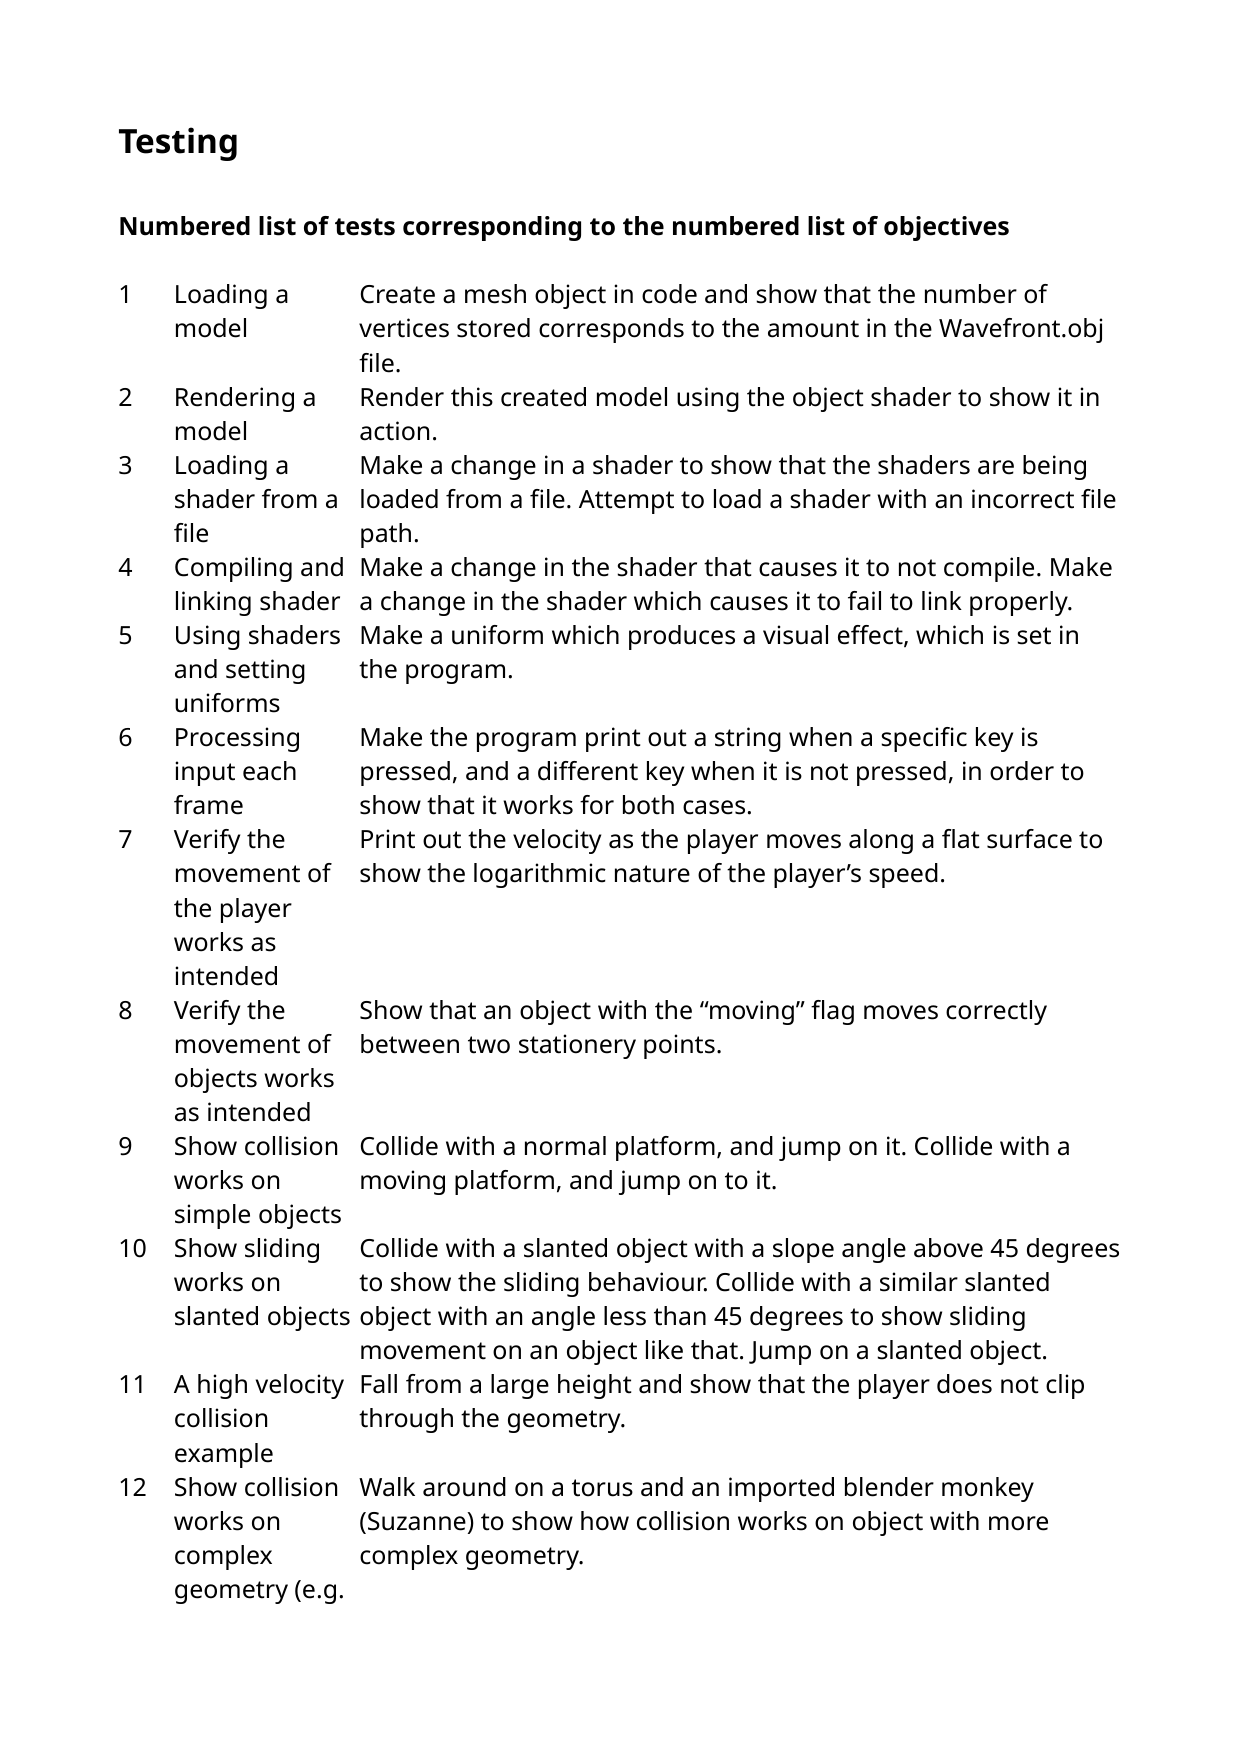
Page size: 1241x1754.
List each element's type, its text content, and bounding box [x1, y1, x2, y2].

table_cell Make a change in the shader that causes it to not compile. Make a change in the shader which causes it to fail to link properly. [359, 550, 1122, 618]
table_cell A high velocity collision example [174, 1367, 359, 1469]
table_cell 12 [118, 1469, 174, 1606]
table_cell Show collision works on simple objects [174, 1129, 359, 1231]
table_cell Show collision works on complex geometry (e.g. [174, 1469, 359, 1606]
table_cell 10 [118, 1231, 174, 1367]
table_cell 3 [118, 448, 174, 549]
table_cell Render this created model using the object shader to show it in action. [359, 379, 1122, 447]
table_cell 9 [118, 1129, 174, 1231]
table_cell Make a change in a shader to show that the shaders are being loaded from a file. Attempt to load a shader with an incorrect file path. [359, 448, 1122, 549]
table_cell Fall from a large height and show that the player does not clip through the geometry. [359, 1367, 1122, 1469]
table_cell Make the program print out a string when a specific key is pressed, and a different key when it is not pressed, in order to show that it works for both cases. [359, 720, 1122, 822]
table_cell Compiling and linking shader [174, 550, 359, 618]
table_cell Verify the movement of the player works as intended [174, 822, 359, 992]
table_cell 6 [118, 720, 174, 822]
table_cell 5 [118, 618, 174, 720]
table_cell Loading a shader from a file [174, 448, 359, 549]
table_cell 8 [118, 993, 174, 1129]
table_cell Show that an object with the “moving” flag moves correctly between two stationery points. [359, 993, 1122, 1129]
table_cell Processing input each frame [174, 720, 359, 822]
table_cell 11 [118, 1367, 174, 1469]
text Testing [118, 118, 1122, 163]
table_cell Using shaders and setting uniforms [174, 618, 359, 720]
table_cell 7 [118, 822, 174, 992]
table_cell Walk around on a torus and an imported blender monkey (Suzanne) to show how collision works on object with more complex geometry. [359, 1469, 1122, 1606]
table_cell Collide with a slanted object with a slope angle above 45 degrees to show the sliding behaviour. Collide with a similar slanted object with an angle less than 45 degrees to show sliding movement on an object like that. Jump on a slanted object. [359, 1231, 1122, 1367]
text Numbered list of tests corresponding to the numbered list of objectives [118, 209, 1122, 243]
table_header Loading a model [174, 277, 359, 379]
table_cell Rendering a model [174, 379, 359, 447]
table_cell 2 [118, 379, 174, 447]
table_header Create a mesh object in code and show that the number of vertices stored corresponds to the amount in the Wavefront.obj file. [359, 277, 1122, 379]
table_cell Make a uniform which produces a visual effect, which is set in the program. [359, 618, 1122, 720]
table_cell Verify the movement of objects works as intended [174, 993, 359, 1129]
table_cell Show sliding works on slanted objects [174, 1231, 359, 1367]
table_header 1 [118, 277, 174, 379]
table_cell Print out the velocity as the player moves along a flat surface to show the logarithmic nature of the player’s speed. [359, 822, 1122, 992]
table_cell 4 [118, 550, 174, 618]
table_cell Collide with a normal platform, and jump on it. Collide with a moving platform, and jump on to it. [359, 1129, 1122, 1231]
